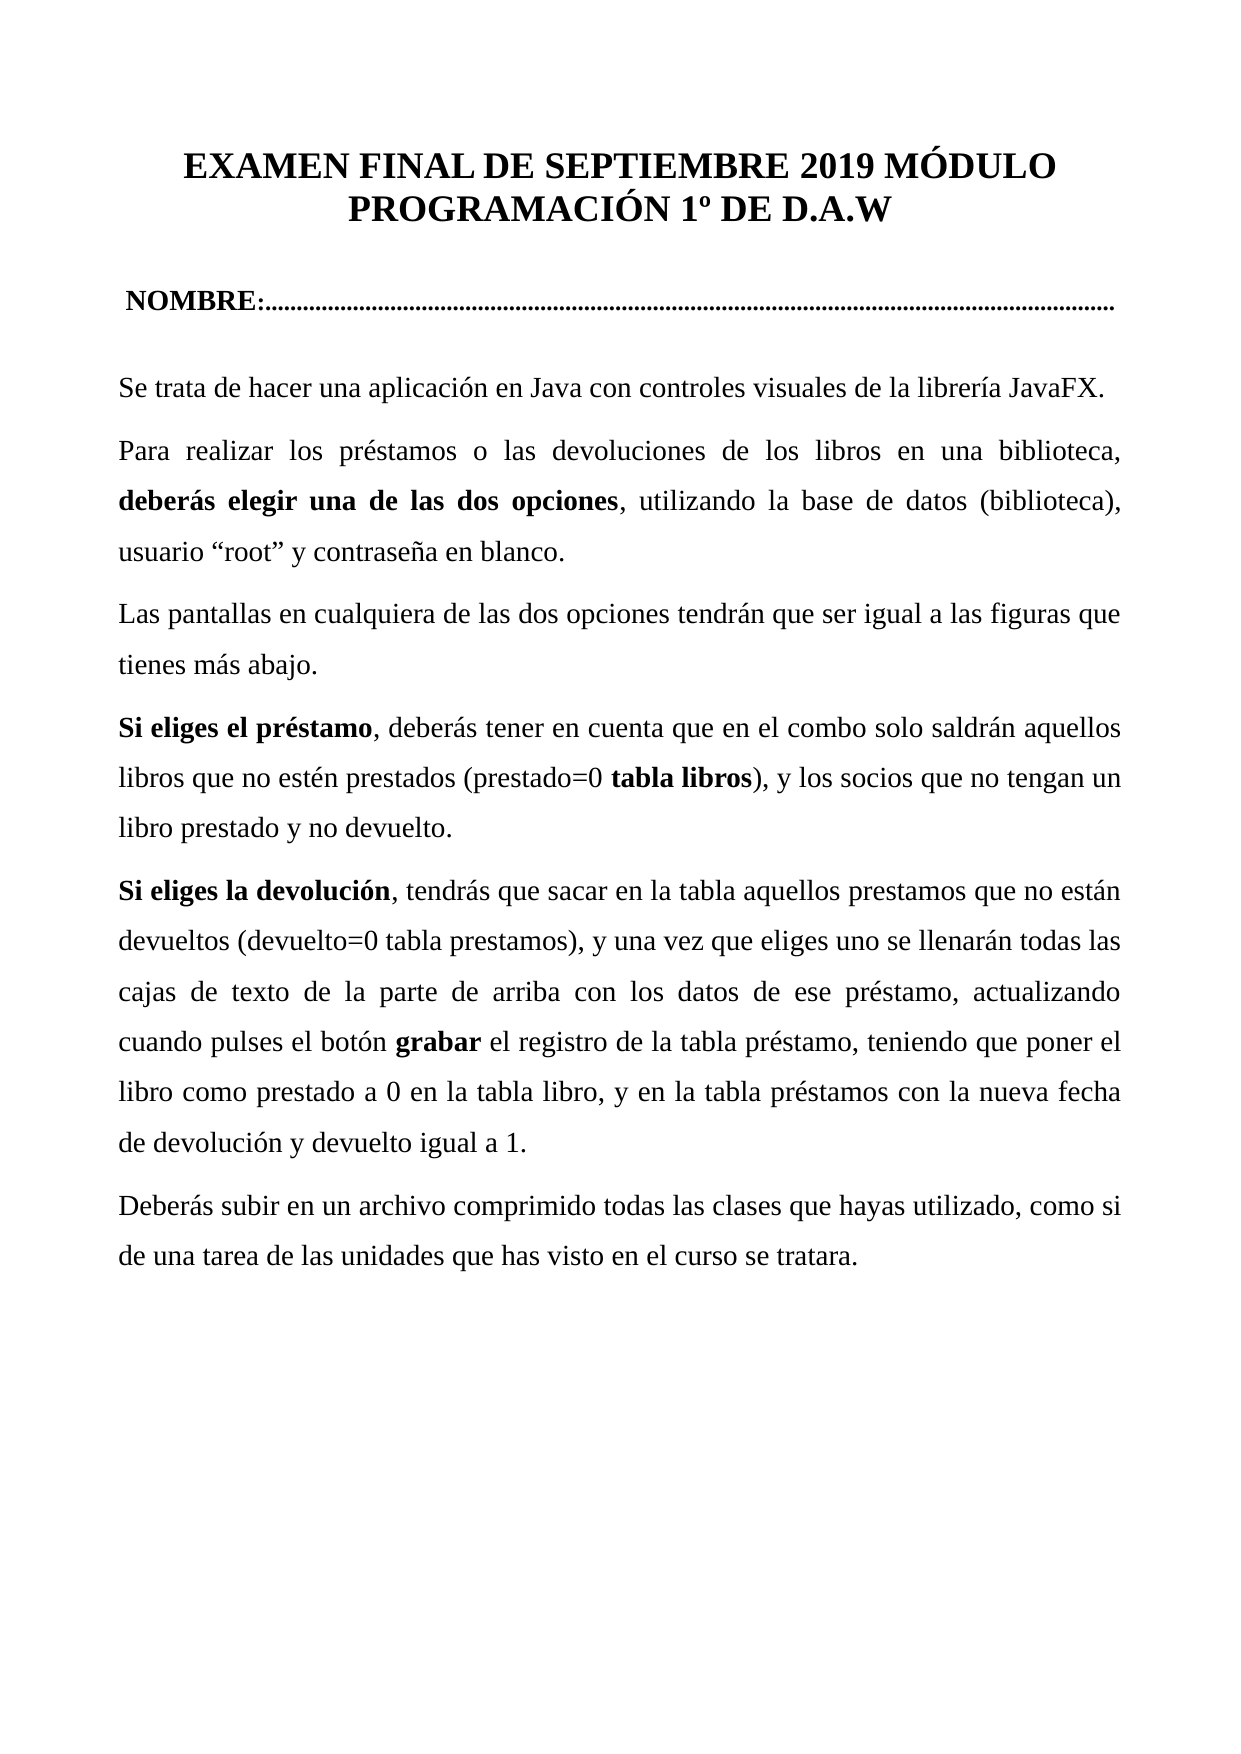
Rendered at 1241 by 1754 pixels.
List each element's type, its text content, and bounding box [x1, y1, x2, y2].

text Se trata de hacer una aplicación en Java con controles visuales de la librería JavaFX. [118, 370, 1122, 404]
text NOMBRE:........................................................................................................................................ [118, 283, 1122, 317]
text Para realizar los préstamos o las devoluciones de los libros en una biblioteca, deberás elegir una de las dos opciones, utilizando la base de datos (biblioteca), usuario “root” y contraseña en blanco. [118, 433, 1122, 567]
subtitle EXAMEN FINAL DE SEPTIEMBRE 2019 MÓDULO PROGRAMACIÓN 1º DE D.A.W [118, 143, 1122, 229]
text Deberás subir en un archivo comprimido todas las clases que hayas utilizado, como si de una tarea de las unidades que has visto en el curso se tratara. [118, 1188, 1122, 1271]
text Si eliges el préstamo, deberás tener en cuenta que en el combo solo saldrán aquellos libros que no estén prestados (prestado=0 tabla libros), y los socios que no tengan un libro prestado y no devuelto. [118, 710, 1122, 844]
text Si eliges la devolución, tendrás que sacar en la tabla aquellos prestamos que no están devueltos (devuelto=0 tabla prestamos), y una vez que eliges uno se llenarán todas las cajas de texto de la parte de arriba con los datos de ese préstamo, actualizando cuando pulses el botón grabar el registro de la tabla préstamo, teniendo que poner el libro como prestado a 0 en la tabla libro, y en la tabla préstamos con la nueva fecha de devolución y devuelto igual a 1. [118, 873, 1122, 1158]
text Las pantallas en cualquiera de las dos opciones tendrán que ser igual a las figuras que tienes más abajo. [118, 597, 1122, 681]
